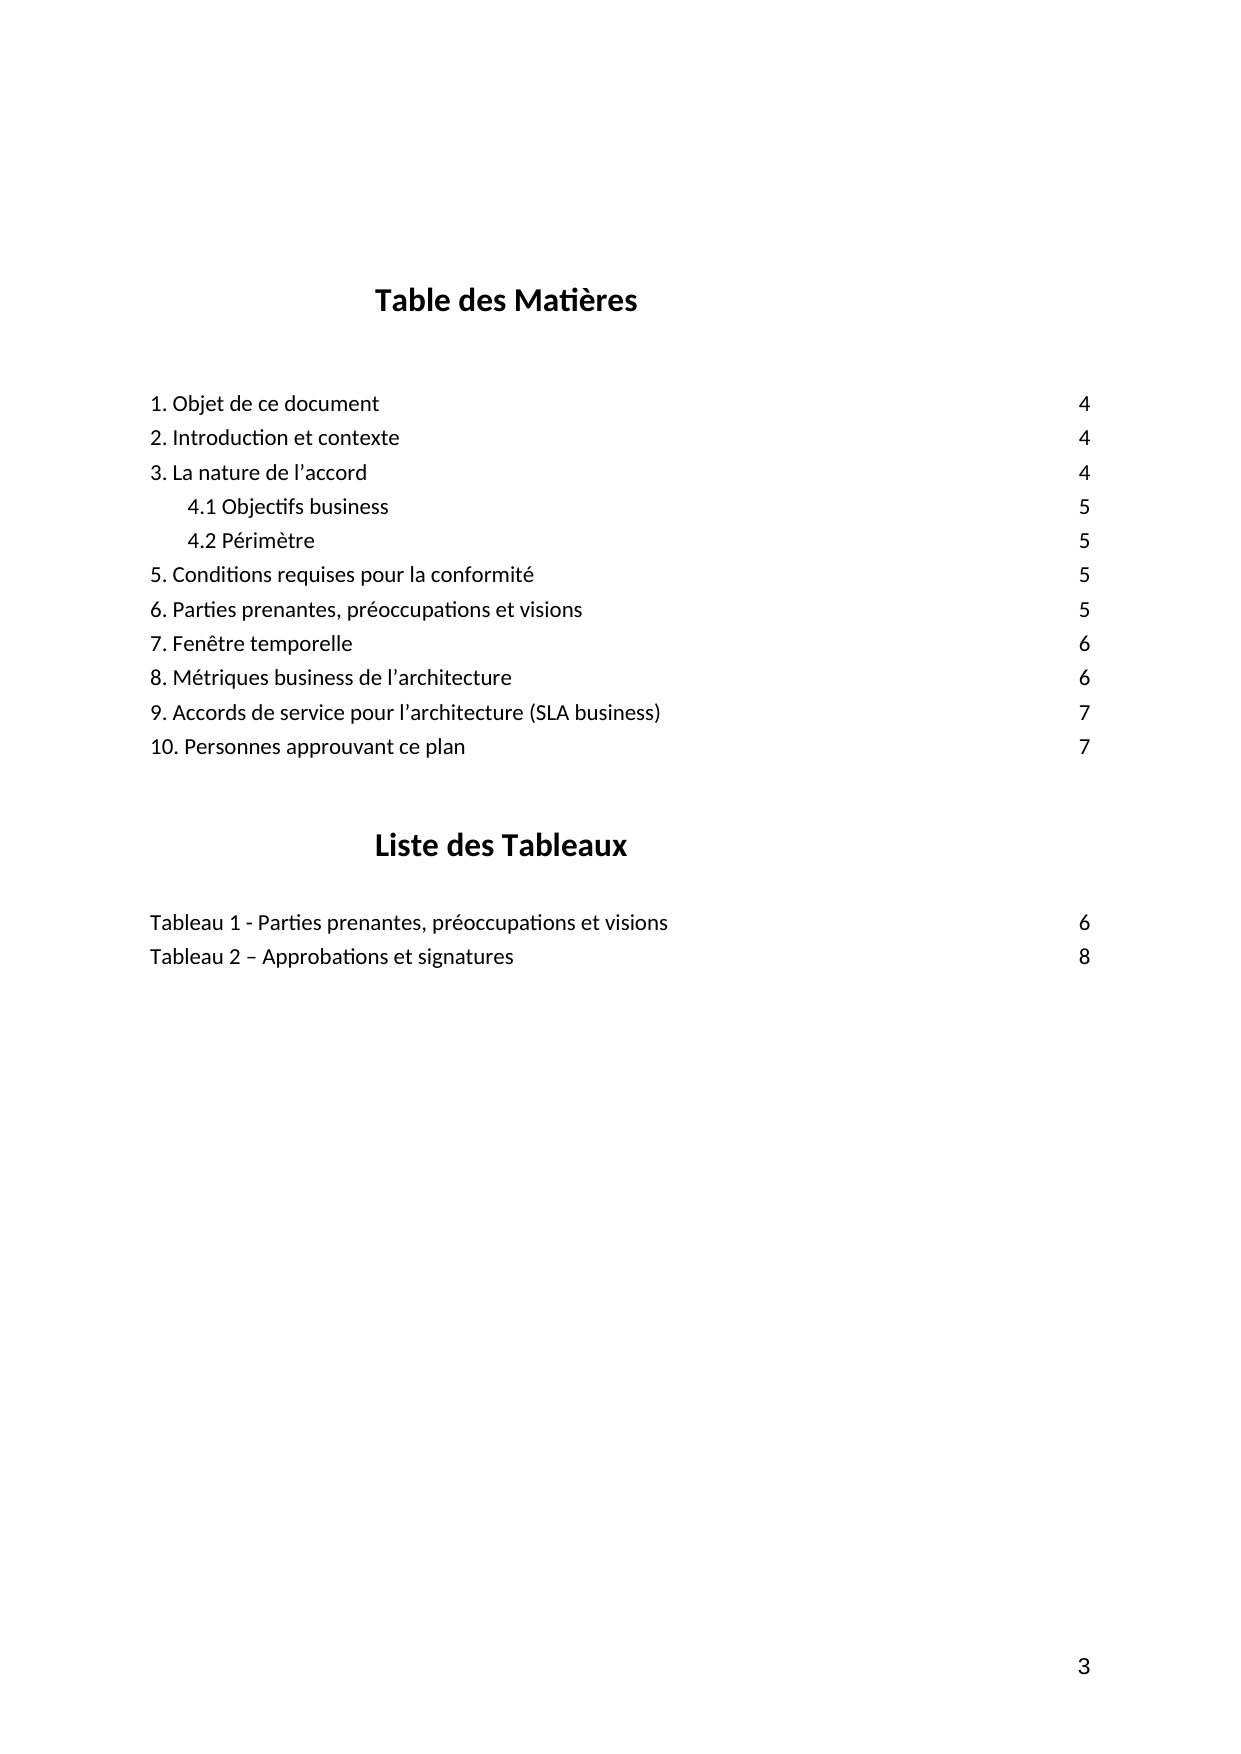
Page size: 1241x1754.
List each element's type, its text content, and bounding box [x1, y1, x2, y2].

text Tableau 2 – Approbations et signatures 8 [150, 942, 1090, 970]
text Liste des Tableaux [150, 824, 1090, 865]
text 10. Personnes approuvant ce plan 7 [150, 732, 1090, 760]
text 4.1 Objectifs business 5 [187, 492, 1090, 520]
subtitle Table des Matières [300, 279, 1090, 319]
text Tableau 1 - Parties prenantes, préoccupations et visions 6 [150, 908, 1090, 936]
text 5. Conditions requises pour la conformité 5 [150, 561, 1090, 589]
text 3. La nature de l’accord 4 [150, 458, 1090, 486]
text 2. Introduction et contexte 4 [150, 423, 1090, 452]
text 8. Métriques business de l’architecture 6 [150, 663, 1090, 691]
text 1. Objet de ce document 4 [150, 389, 1090, 417]
text 9. Accords de service pour l’architecture (SLA business) 7 [150, 698, 1090, 726]
text 4.2 Périmètre 5 [187, 526, 1090, 554]
text 7. Fenêtre temporelle 6 [150, 629, 1090, 657]
text 6. Parties prenantes, préoccupations et visions 5 [150, 595, 1090, 623]
